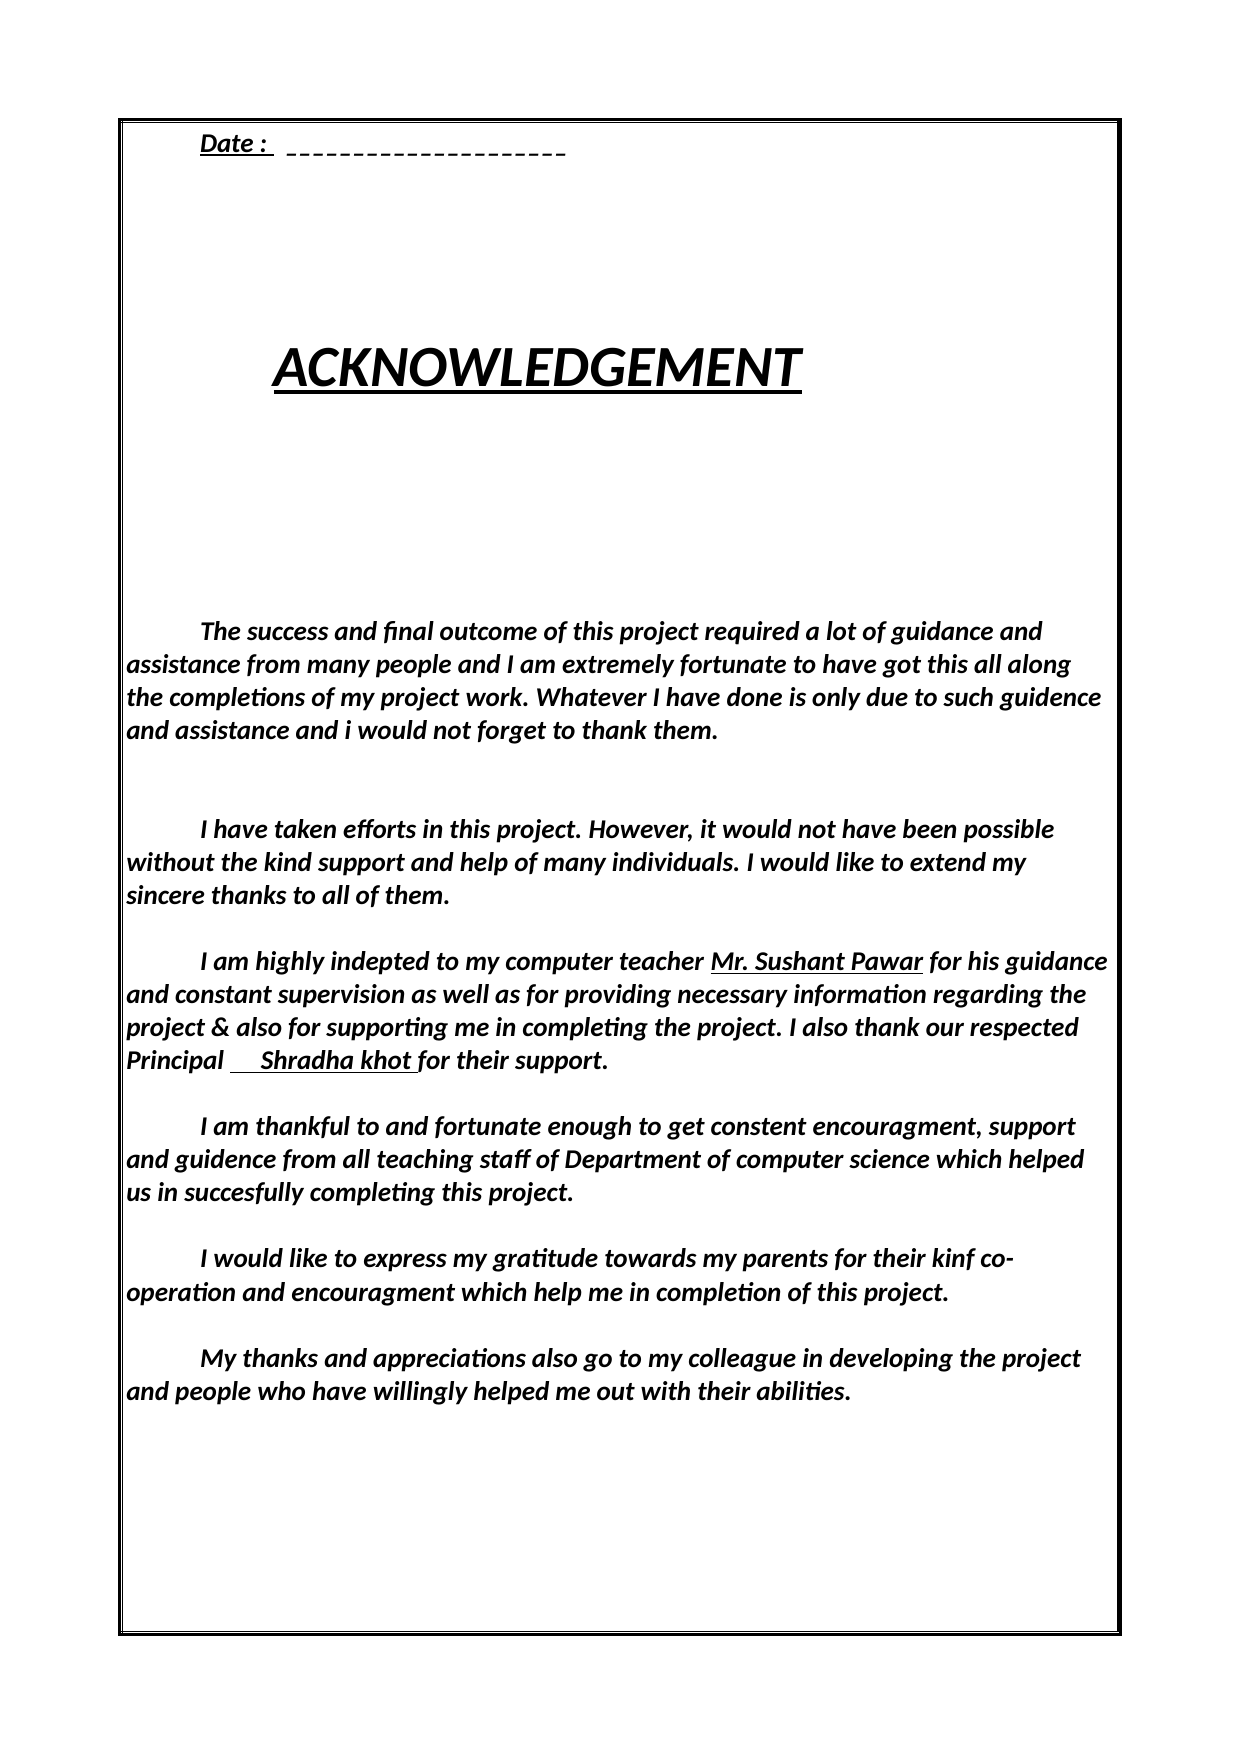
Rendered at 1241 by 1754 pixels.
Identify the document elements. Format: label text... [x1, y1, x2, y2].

text I am highly indepted to my computer teacher Mr. Sushant Pawar for his guidance and constant supervision as well as for providing necessary information regarding the project & also for supporting me in completing the project. I also thank our respected Principal Shradha khot for their support. [126, 944, 1114, 1077]
text I am thankful to and fortunate enough to get constent encouragment, support and guidence from all teaching staff of Department of computer science which helped us in succesfully completing this project. [126, 1109, 1114, 1209]
text Date : _____________________ [126, 126, 1114, 159]
text My thanks and appreciations also go to my colleague in developing the project and people who have willingly helped me out with their abilities. [126, 1341, 1114, 1407]
text The success and final outcome of this project required a lot of guidance and assistance from many people and I am extremely fortunate to have got this all along the completions of my project work. Whatever I have done is only due to such guidence and assistance and i would not forget to thank them. [126, 614, 1114, 746]
text I would like to express my gratitude towards my parents for their kinf co-operation and encouragment which help me in completion of this project. [126, 1242, 1114, 1308]
text ACKNOWLEDGEMENT [126, 329, 1114, 401]
text I have taken efforts in this project. However, it would not have been possible without the kind support and help of many individuals. I would like to extend my sincere thanks to all of them. [126, 812, 1114, 911]
